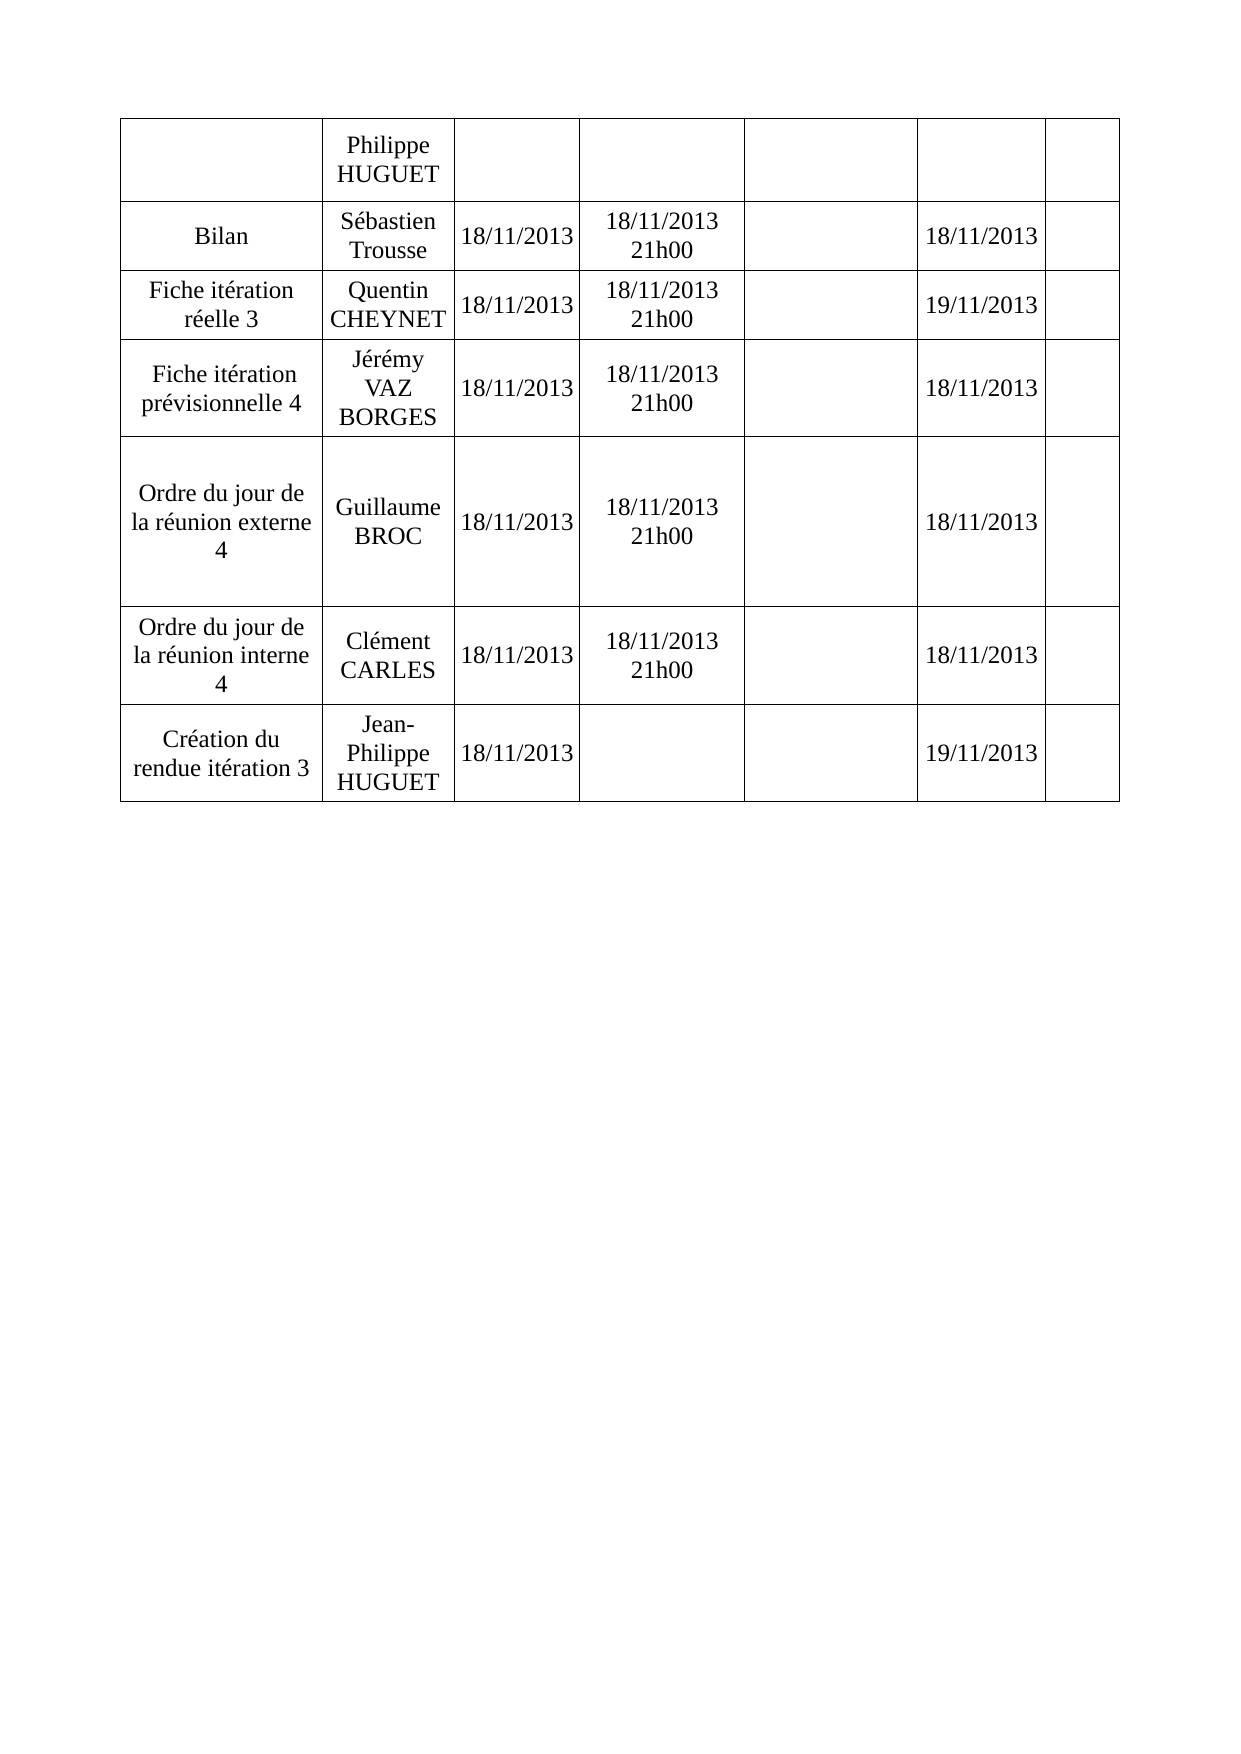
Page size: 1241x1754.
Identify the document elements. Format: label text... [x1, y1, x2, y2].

table_cell Création du rendue itération 3 [121, 705, 322, 801]
table_cell 18/11/2013 [455, 437, 579, 606]
table_cell [745, 437, 917, 606]
table_cell [745, 340, 917, 436]
table_cell [1046, 340, 1119, 436]
table_cell Bilan [121, 202, 322, 269]
table_cell 18/11/2013 [918, 437, 1045, 606]
table_cell Ordre du jour de la réunion externe 4 [121, 437, 322, 606]
table_cell 18/11/2013 21h00 [580, 271, 744, 339]
table_cell [1046, 271, 1119, 339]
table_cell [745, 607, 917, 704]
table_cell 18/11/2013 21h00 [580, 607, 744, 704]
table_cell [121, 119, 322, 201]
table_cell [1046, 202, 1119, 269]
table_cell Quentin CHEYNET [323, 271, 454, 339]
table_cell Guillaume BROC [323, 437, 454, 606]
table_cell Fiche itération réelle 3 [121, 271, 322, 339]
table_cell [745, 705, 917, 801]
table_cell 18/11/2013 [918, 202, 1045, 269]
table_cell [1046, 705, 1119, 801]
table_cell [580, 119, 744, 201]
table_cell 18/11/2013 [455, 705, 579, 801]
table_cell Jérémy VAZ BORGES [323, 340, 454, 436]
table_cell [1046, 437, 1119, 606]
table_cell 19/11/2013 [918, 705, 1045, 801]
table_cell [745, 119, 917, 201]
table_cell 18/11/2013 21h00 [580, 437, 744, 606]
table_cell [455, 119, 579, 201]
table_cell [580, 705, 744, 801]
table_cell Jean-Philippe HUGUET [323, 705, 454, 801]
table_cell 18/11/2013 [455, 340, 579, 436]
table_cell 18/11/2013 21h00 [580, 202, 744, 269]
table_cell [1046, 607, 1119, 704]
table_cell 18/11/2013 [455, 202, 579, 269]
table_cell Ordre du jour de la réunion interne 4 [121, 607, 322, 704]
table_cell Fiche itération prévisionnelle 4 [121, 340, 322, 436]
table_cell [745, 202, 917, 269]
table_cell 18/11/2013 21h00 [580, 340, 744, 436]
table_cell 18/11/2013 [455, 607, 579, 704]
table_cell 18/11/2013 [918, 340, 1045, 436]
table_cell 19/11/2013 [918, 271, 1045, 339]
table_cell [1046, 119, 1119, 201]
table_cell 18/11/2013 [455, 271, 579, 339]
table_cell [745, 271, 917, 339]
table_cell [918, 119, 1045, 201]
table_cell 18/11/2013 [918, 607, 1045, 704]
table_cell Clément CARLES [323, 607, 454, 704]
table_cell Philippe HUGUET [323, 119, 454, 201]
table_cell Sébastien Trousse [323, 202, 454, 269]
